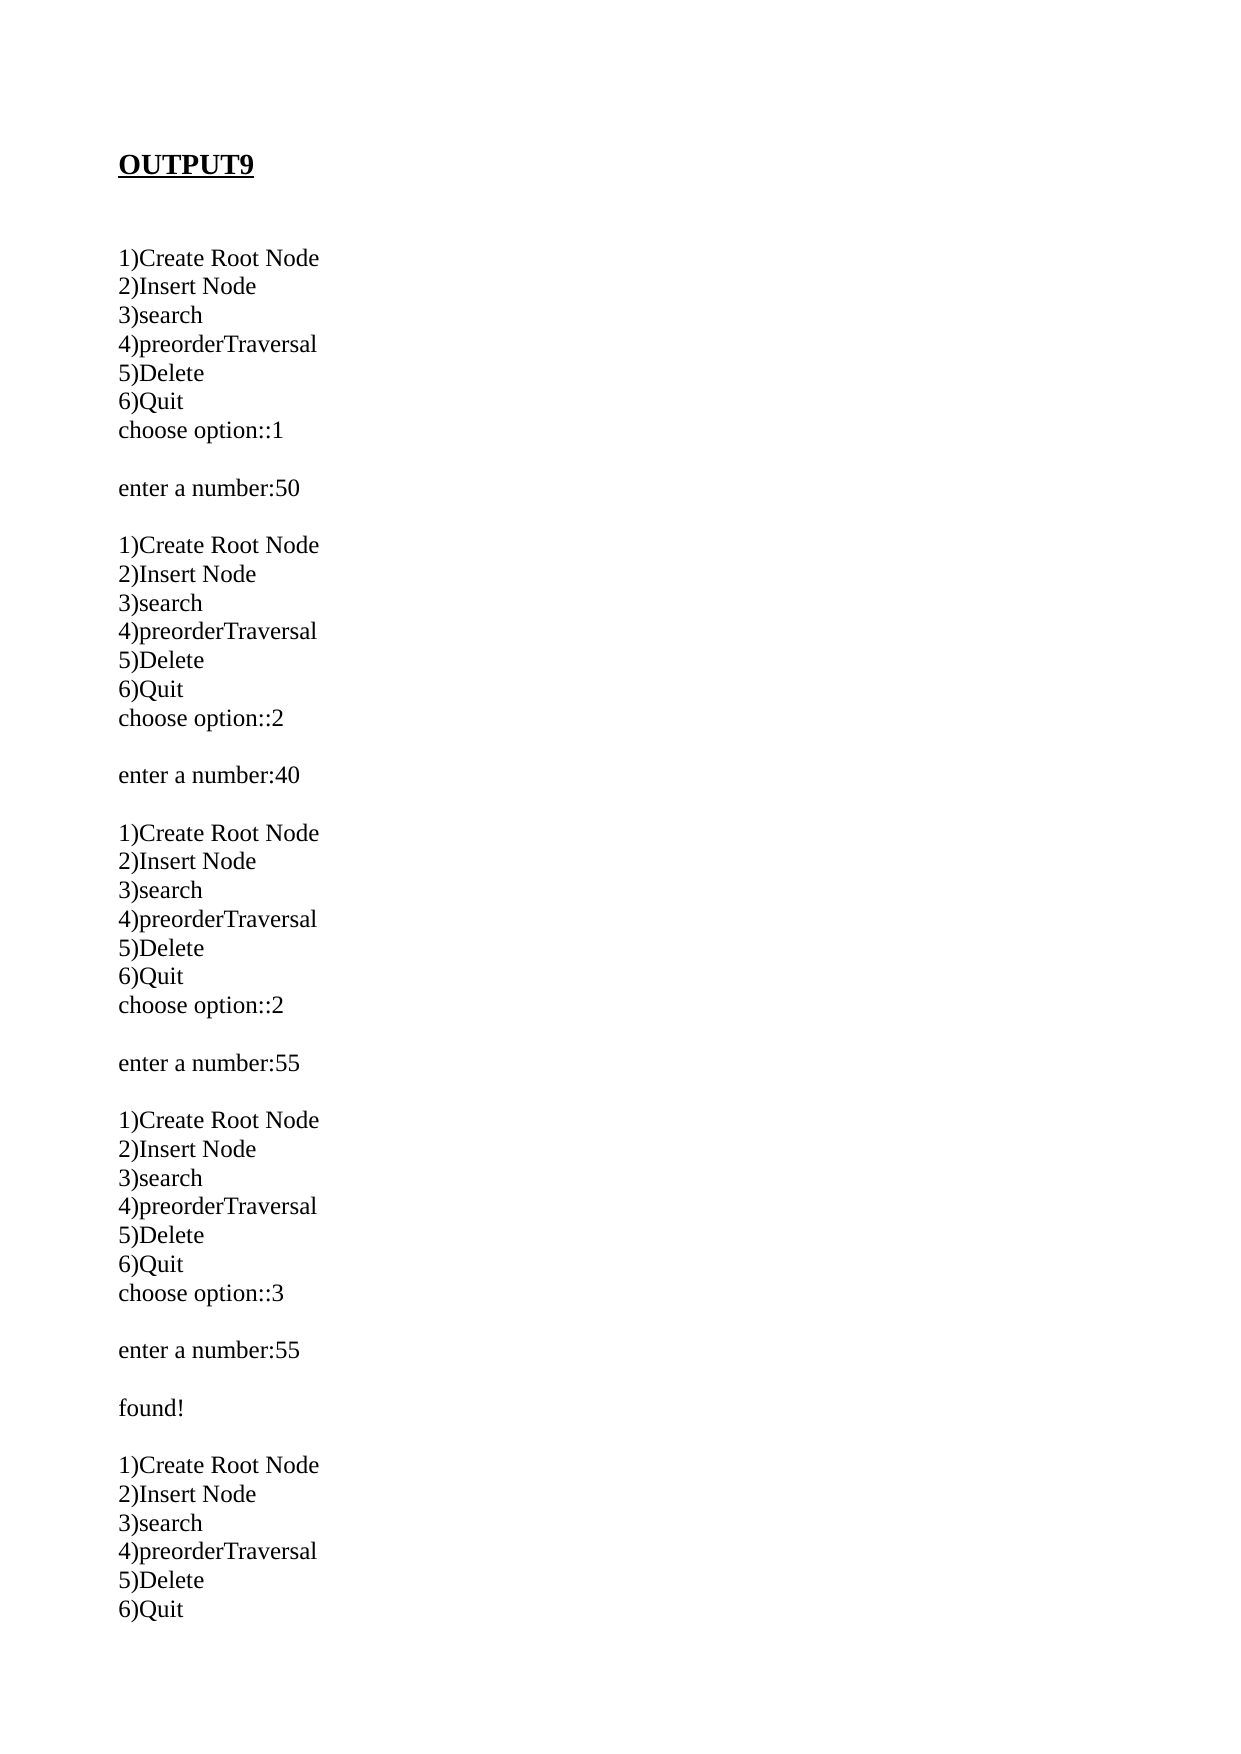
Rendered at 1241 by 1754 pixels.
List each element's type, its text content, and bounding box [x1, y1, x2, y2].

text 1)Create Root Node [118, 530, 1122, 559]
text found! [118, 1393, 1122, 1421]
text 1)Create Root Node [118, 243, 1122, 271]
text enter a number:55 [118, 1335, 1122, 1364]
text OUTPUT9 [118, 147, 1122, 180]
text 4)preorderTraversal [118, 616, 1122, 645]
text 3)search [118, 588, 1122, 616]
text 2)Insert Node [118, 559, 1122, 588]
text 5)Delete [118, 1565, 1122, 1594]
text 6)Quit [118, 1249, 1122, 1278]
text 2)Insert Node [118, 1479, 1122, 1508]
text 4)preorderTraversal [118, 329, 1122, 358]
text 5)Delete [118, 1220, 1122, 1249]
text choose option::2 [118, 990, 1122, 1019]
text enter a number:40 [118, 760, 1122, 789]
text 1)Create Root Node [118, 1105, 1122, 1134]
text 5)Delete [118, 645, 1122, 674]
text enter a number:50 [118, 473, 1122, 501]
text 6)Quit [118, 1594, 1122, 1623]
text 3)search [118, 300, 1122, 329]
text 2)Insert Node [118, 271, 1122, 300]
text choose option::1 [118, 415, 1122, 444]
text 1)Create Root Node [118, 818, 1122, 846]
text 4)preorderTraversal [118, 1191, 1122, 1220]
text 3)search [118, 875, 1122, 904]
text 2)Insert Node [118, 1134, 1122, 1163]
text 2)Insert Node [118, 846, 1122, 875]
text 6)Quit [118, 386, 1122, 415]
text choose option::3 [118, 1278, 1122, 1306]
text 5)Delete [118, 933, 1122, 961]
text 4)preorderTraversal [118, 1536, 1122, 1565]
text 3)search [118, 1508, 1122, 1536]
text choose option::2 [118, 703, 1122, 731]
text 5)Delete [118, 358, 1122, 386]
text 6)Quit [118, 961, 1122, 990]
text 6)Quit [118, 674, 1122, 703]
text enter a number:55 [118, 1048, 1122, 1076]
text 3)search [118, 1163, 1122, 1191]
text 4)preorderTraversal [118, 904, 1122, 933]
text 1)Create Root Node [118, 1450, 1122, 1479]
